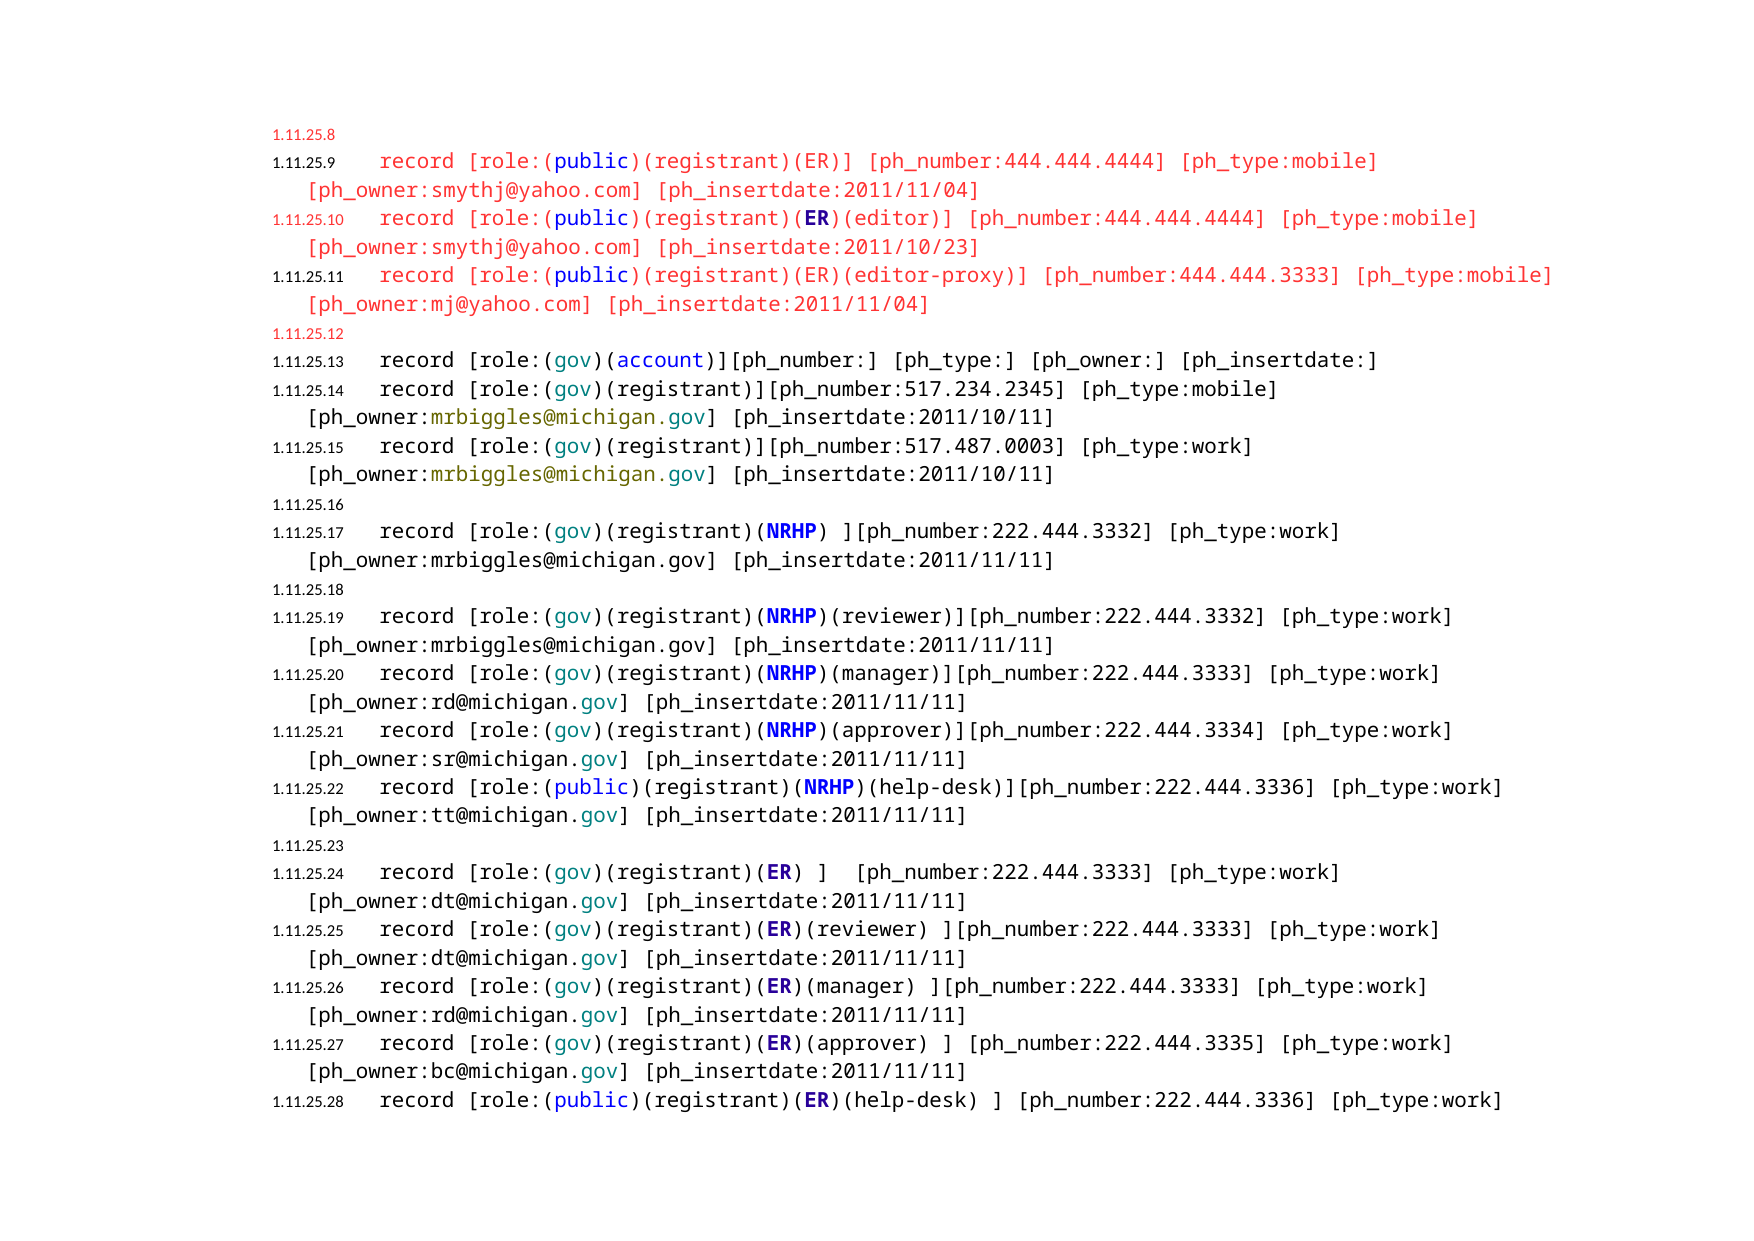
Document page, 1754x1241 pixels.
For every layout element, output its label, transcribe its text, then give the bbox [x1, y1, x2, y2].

list record [role:(gov)(registrant)(NRHP) ][ph_number:222.444.3332] [ph_type:work] [ph_owner:mrbiggles@michigan.gov] [ph_insertdate:2011/11/11] [268, 516, 1636, 573]
list record [role:(gov)(registrant)][ph_number:517.487.0003] [ph_type:work] [ph_owner:mrbiggles@michigan.gov] [ph_insertdate:2011/10/11] [268, 431, 1636, 488]
list record [role:(gov)(registrant)][ph_number:517.234.2345] [ph_type:mobile] [ph_owner:mrbiggles@michigan.gov] [ph_insertdate:2011/10/11] [268, 374, 1636, 431]
list record [role:(public)(registrant)(ER)] [ph_number:444.444.4444] [ph_type:mobile] [ph_owner:smythj@yahoo.com] [ph_insertdate:2011/11/04] [268, 147, 1636, 203]
list record [role:(gov)(registrant)(ER) ] [ph_number:222.444.3333] [ph_type:work] [ph_owner:dt@michigan.gov] [ph_insertdate:2011/11/11] [268, 857, 1636, 914]
list record [role:(gov)(registrant)(NRHP)(reviewer)][ph_number:222.444.3332] [ph_type:work] [ph_owner:mrbiggles@michigan.gov] [ph_insertdate:2011/11/11] [268, 602, 1636, 658]
list record [role:(public)(registrant)(NRHP)(help-desk)][ph_number:222.444.3336] [ph_type:work] [ph_owner:tt@michigan.gov] [ph_insertdate:2011/11/11] [268, 772, 1636, 829]
list record [role:(public)(registrant)(ER)(editor-proxy)] [ph_number:444.444.3333] [ph_type:mobile] [ph_owner:mj@yahoo.com] [ph_insertdate:2011/11/04] [268, 260, 1636, 317]
list record [role:(gov)(account)][ph_number:] [ph_type:] [ph_owner:] [ph_insertdate:] [268, 346, 1636, 374]
list record [role:(gov)(registrant)(ER)(manager) ][ph_number:222.444.3333] [ph_type:work] [ph_owner:rd@michigan.gov] [ph_insertdate:2011/11/11] [268, 971, 1636, 1028]
list record [role:(gov)(registrant)(ER)(reviewer) ][ph_number:222.444.3333] [ph_type:work] [ph_owner:dt@michigan.gov] [ph_insertdate:2011/11/11] [268, 914, 1636, 971]
list record [role:(gov)(registrant)(NRHP)(manager)][ph_number:222.444.3333] [ph_type:work] [ph_owner:rd@michigan.gov] [ph_insertdate:2011/11/11] [268, 658, 1636, 715]
list record [role:(gov)(registrant)(ER)(approver) ] [ph_number:222.444.3335] [ph_type:work] [ph_owner:bc@michigan.gov] [ph_insertdate:2011/11/11] [268, 1028, 1636, 1085]
list record [role:(gov)(registrant)(NRHP)(approver)][ph_number:222.444.3334] [ph_type:work] [ph_owner:sr@michigan.gov] [ph_insertdate:2011/11/11] [268, 715, 1636, 772]
list record [role:(public)(registrant)(ER)(editor)] [ph_number:444.444.4444] [ph_type:mobile] [ph_owner:smythj@yahoo.com] [ph_insertdate:2011/10/23] [268, 203, 1636, 260]
list record [role:(public)(registrant)(ER)(help-desk) ] [ph_number:222.444.3336] [ph_type:work] [ph_owner:tt@michigan.gov] [ph_insertdate:2011/11/11] [268, 1085, 1636, 1113]
